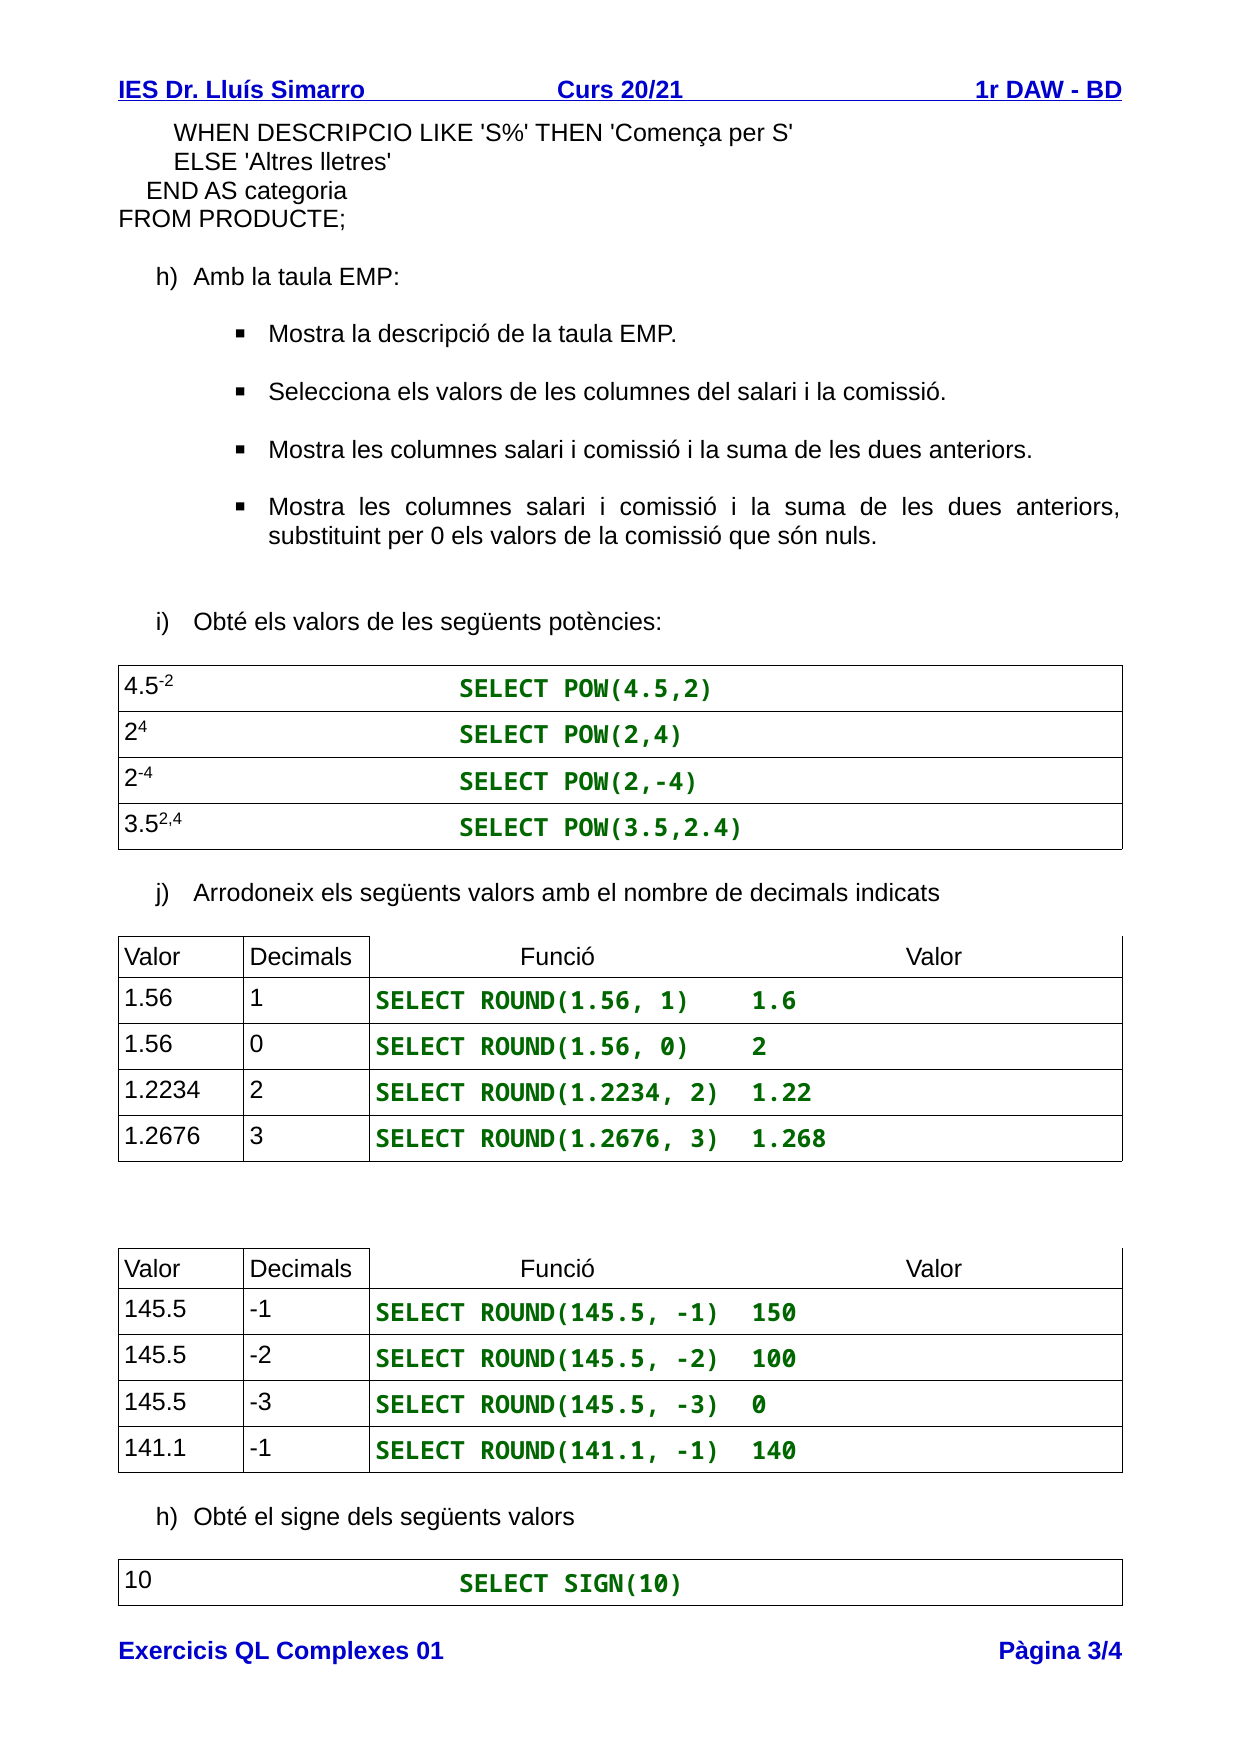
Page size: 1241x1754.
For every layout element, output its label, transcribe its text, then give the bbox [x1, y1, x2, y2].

table_cell 1.56 [119, 978, 243, 1022]
table_cell 145.5 [119, 1381, 243, 1426]
table_header SELECT SIGN(10) [453, 1560, 787, 1605]
table_header Funció [370, 936, 746, 976]
table_cell SELECT POW(2,-4) [453, 758, 787, 803]
table_cell 145.5 [119, 1289, 243, 1334]
table_cell SELECT ROUND(1.2676, 3) [370, 1116, 746, 1161]
table_cell 3 [244, 1116, 369, 1161]
table_cell SELECT ROUND(1.2234, 2) [370, 1070, 746, 1114]
table_cell SELECT ROUND(1.56, 0) [370, 1024, 746, 1068]
table_cell -1 [244, 1427, 369, 1472]
table_cell SELECT ROUND(145.5, -1) [370, 1289, 746, 1334]
table_cell 0 [746, 1381, 1122, 1426]
list Amb la taula EMP: [156, 262, 1122, 291]
table_cell 1.268 [746, 1116, 1122, 1161]
text WHEN DESCRIPCIO LIKE 'S%' THEN 'Comença per S' [118, 118, 1122, 147]
table_cell 24 [119, 712, 453, 757]
table_header Funció [370, 1248, 746, 1288]
table_cell 100 [746, 1335, 1122, 1380]
table_header 4.5-2 [119, 666, 453, 711]
table_cell SELECT ROUND(1.56, 1) [370, 978, 746, 1022]
table_cell SELECT ROUND(141.1, -1) [370, 1427, 746, 1472]
table_cell 145.5 [119, 1335, 243, 1380]
table_cell SELECT POW(2,4) [453, 712, 787, 757]
table_cell 1.22 [746, 1070, 1122, 1114]
table_cell 0 [244, 1024, 369, 1068]
table_cell -2 [244, 1335, 369, 1380]
table_header Valor [746, 936, 1122, 976]
table_cell 3.52,4 [119, 804, 453, 849]
list Mostra les columnes salari i comissió i la suma de les dues anteriors. [231, 434, 1122, 463]
table_cell SELECT ROUND(145.5, -3) [370, 1381, 746, 1426]
table_cell 1.2234 [119, 1070, 243, 1114]
table_cell 2 [244, 1070, 369, 1114]
table_cell 2 [746, 1024, 1122, 1068]
table_cell 1.6 [746, 978, 1122, 1022]
table_cell [788, 712, 1122, 757]
table_header 10 [119, 1560, 453, 1605]
list Mostra les columnes salari i comissió i la suma de les dues anteriors, substituint per 0 els valors de la comissió que són nuls. [231, 492, 1122, 550]
table_header Decimals [244, 1249, 369, 1288]
table_cell 1.2676 [119, 1116, 243, 1161]
table_cell 1.56 [119, 1024, 243, 1068]
table_header [788, 666, 1122, 711]
table_cell SELECT POW(3.5,2.4) [453, 804, 787, 849]
table_cell 2-4 [119, 758, 453, 803]
table_cell [788, 804, 1122, 849]
table_header SELECT POW(4.5,2) [453, 666, 787, 711]
list Obté el signe dels següents valors [156, 1502, 1122, 1530]
table_cell -1 [244, 1289, 369, 1334]
text END AS categoria [118, 176, 1122, 204]
table_cell 150 [746, 1289, 1122, 1334]
table_cell -3 [244, 1381, 369, 1426]
table_header Valor [119, 937, 243, 976]
table_header Valor [119, 1249, 243, 1288]
text ELSE 'Altres lletres' [118, 147, 1122, 176]
list Selecciona els valors de les columnes del salari i la comissió. [231, 377, 1122, 406]
table_header [788, 1560, 1122, 1605]
table_cell 1 [244, 978, 369, 1022]
table_header Valor [746, 1248, 1122, 1288]
list Mostra la descripció de la taula EMP. [231, 319, 1122, 348]
table_cell 141.1 [119, 1427, 243, 1472]
list Obté els valors de les següents potències: [156, 607, 1122, 636]
table_header Decimals [244, 937, 369, 976]
table_cell 140 [746, 1427, 1122, 1472]
text FROM PRODUCTE; [118, 204, 1122, 233]
table_cell [788, 758, 1122, 803]
table_cell SELECT ROUND(145.5, -2) [370, 1335, 746, 1380]
list Arrodoneix els següents valors amb el nombre de decimals indicats [156, 878, 1122, 907]
